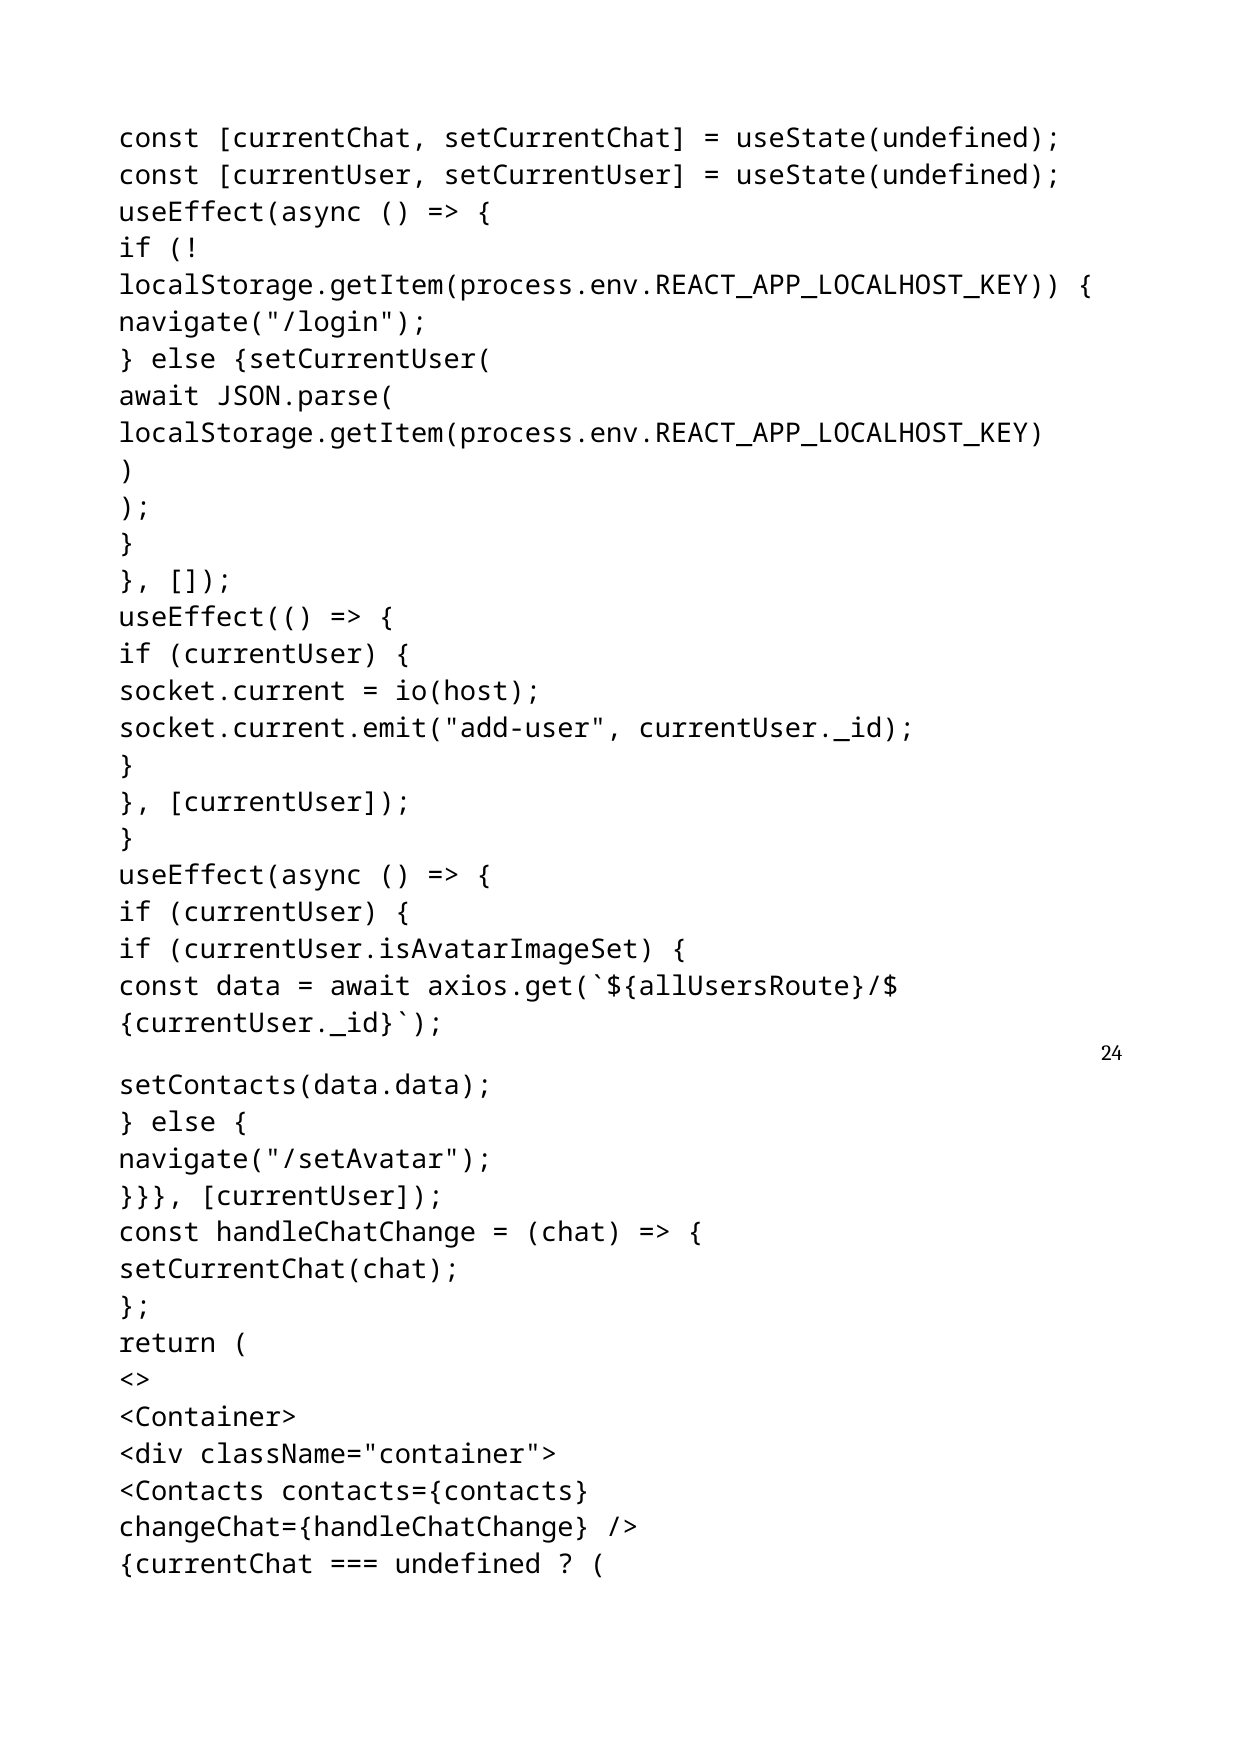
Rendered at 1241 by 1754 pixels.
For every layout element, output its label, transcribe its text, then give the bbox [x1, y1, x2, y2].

text socket.current = io(host); [118, 671, 1122, 708]
text }}}, [currentUser]); [118, 1176, 1122, 1213]
text useEffect(async () => { [118, 856, 1122, 893]
text <Container> [118, 1397, 1122, 1434]
text } else { [118, 1102, 1122, 1139]
text } [118, 524, 1122, 561]
text useEffect(async () => { [118, 192, 1122, 229]
text socket.current.emit("add-user", currentUser._id); [118, 708, 1122, 745]
text <div className="container"> [118, 1434, 1122, 1471]
text ); [118, 487, 1122, 524]
text } else {setCurrentUser( [118, 339, 1122, 376]
text setContacts(data.data); [118, 1065, 1122, 1102]
text if (currentUser) { [118, 634, 1122, 671]
text {currentChat === undefined ? ( [118, 1545, 1122, 1582]
text ) [118, 450, 1122, 487]
text useEffect(() => { [118, 598, 1122, 634]
text setCurrentChat(chat); [118, 1250, 1122, 1287]
text }, []); [118, 561, 1122, 598]
text const data = await axios.get(`${allUsersRoute}/${currentUser._id}`); [118, 966, 1122, 1040]
text <> [118, 1360, 1122, 1397]
text navigate("/login"); [118, 303, 1122, 339]
text } [118, 819, 1122, 856]
text navigate("/setAvatar"); [118, 1139, 1122, 1176]
text const handleChatChange = (chat) => { [118, 1213, 1122, 1250]
text if (currentUser.isAvatarImageSet) { [118, 929, 1122, 966]
text }; [118, 1287, 1122, 1323]
text await JSON.parse( [118, 376, 1122, 413]
text if (!localStorage.getItem(process.env.REACT_APP_LOCALHOST_KEY)) { [118, 229, 1122, 303]
text 24 [118, 1040, 1122, 1065]
text localStorage.getItem(process.env.REACT_APP_LOCALHOST_KEY) [118, 413, 1122, 450]
text if (currentUser) { [118, 893, 1122, 929]
text const [currentChat, setCurrentChat] = useState(undefined); [118, 118, 1122, 155]
text <Contacts contacts={contacts} changeChat={handleChatChange} /> [118, 1471, 1122, 1545]
text } [118, 745, 1122, 782]
text const [currentUser, setCurrentUser] = useState(undefined); [118, 155, 1122, 192]
text return ( [118, 1323, 1122, 1360]
text }, [currentUser]); [118, 782, 1122, 819]
